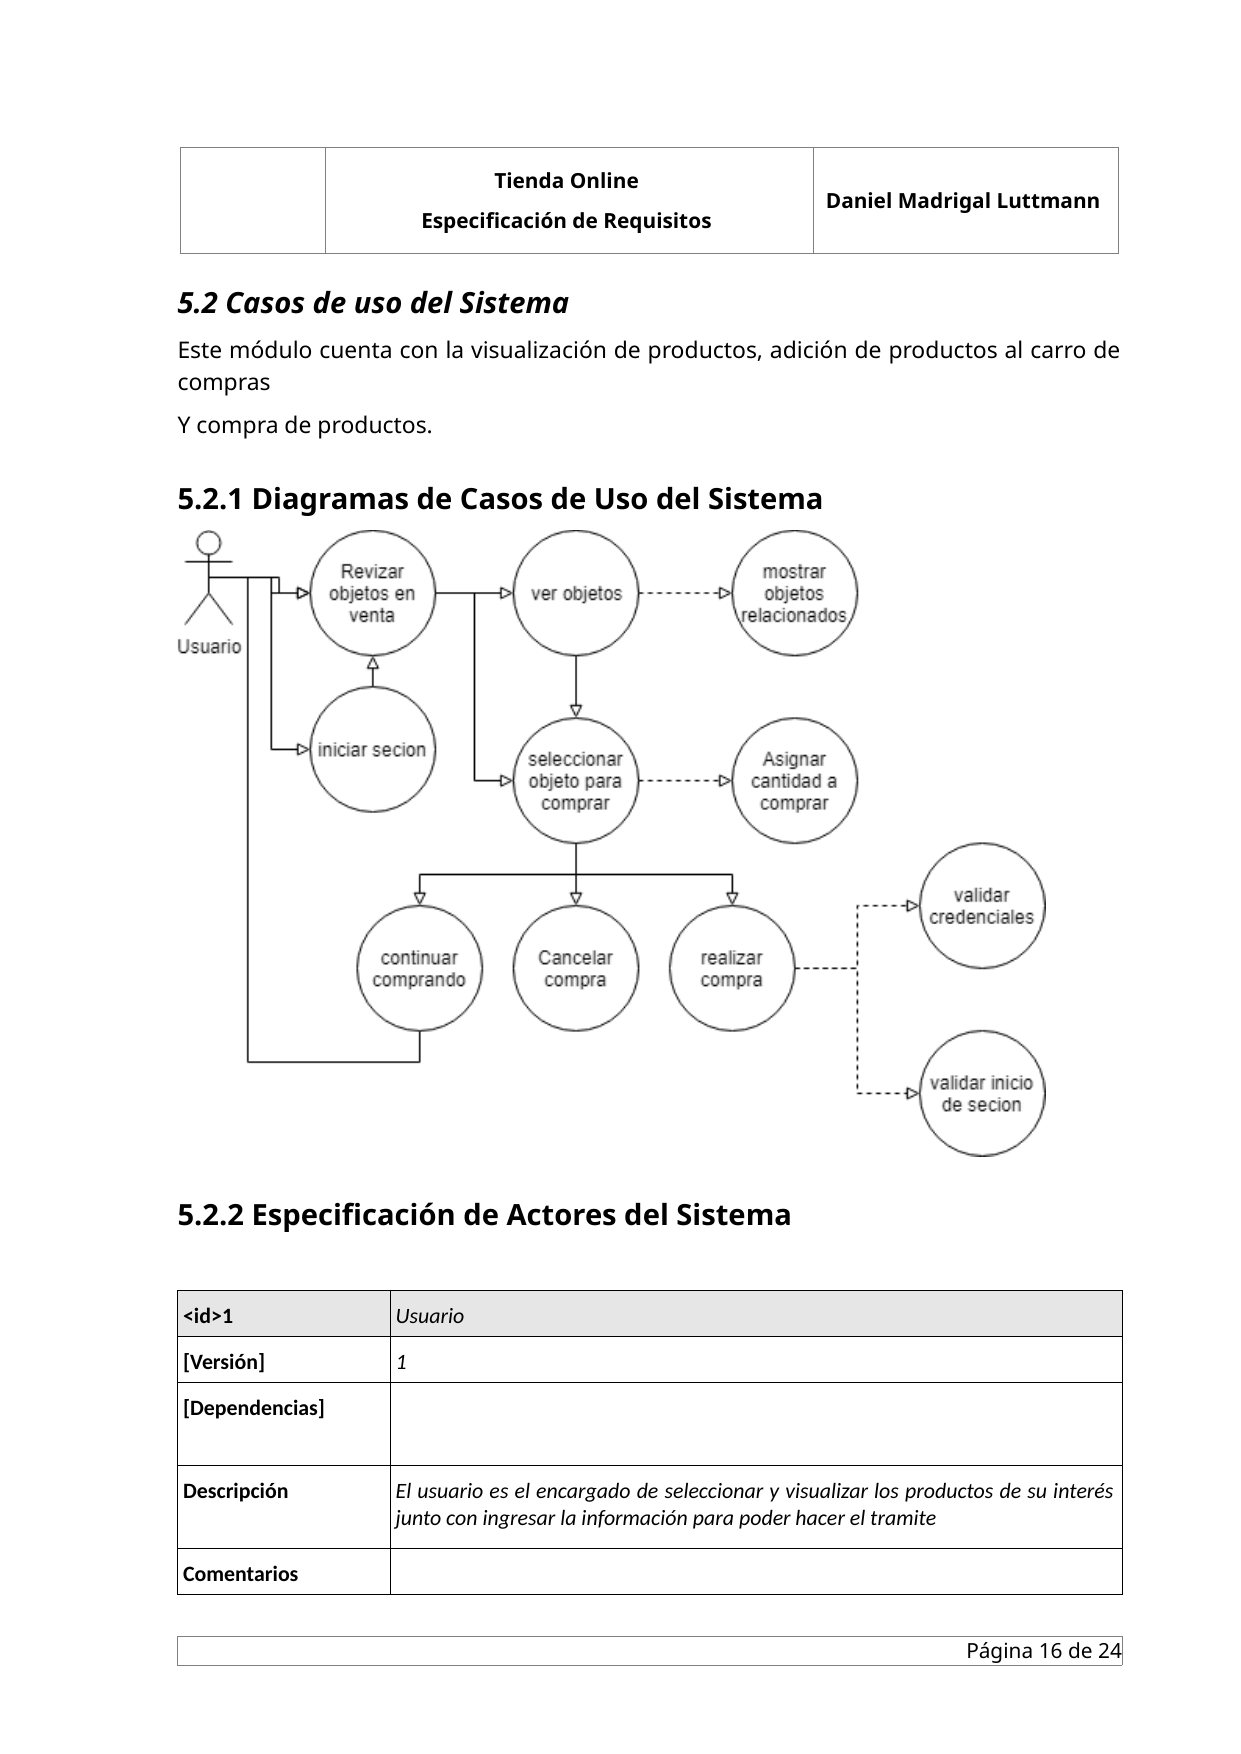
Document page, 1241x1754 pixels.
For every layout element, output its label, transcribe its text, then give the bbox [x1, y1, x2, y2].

table_cell 1 [391, 1337, 1122, 1382]
table_cell [Versión] [178, 1337, 390, 1382]
subtitle Especificación de Actores del Sistema [177, 1194, 1122, 1234]
table_cell [Dependencias] [178, 1383, 390, 1465]
table_cell Comentarios [178, 1549, 390, 1594]
table_cell El usuario es el encargado de seleccionar y visualizar los productos de su interés junto con ingresar la información para poder hacer el tramite [391, 1466, 1122, 1548]
table_header Usuario [391, 1291, 1122, 1336]
table_cell Descripción [178, 1466, 390, 1548]
text Este módulo cuenta con la visualización de productos, adición de productos al carro de compras [177, 334, 1122, 397]
subtitle Casos de uso del Sistema [177, 282, 1122, 322]
subtitle Diagramas de Casos de Uso del Sistema [177, 478, 1122, 518]
table_header <id>1 [178, 1291, 390, 1336]
table_cell [391, 1383, 1122, 1465]
table_cell [391, 1549, 1122, 1594]
text Y compra de productos. [177, 409, 1122, 440]
